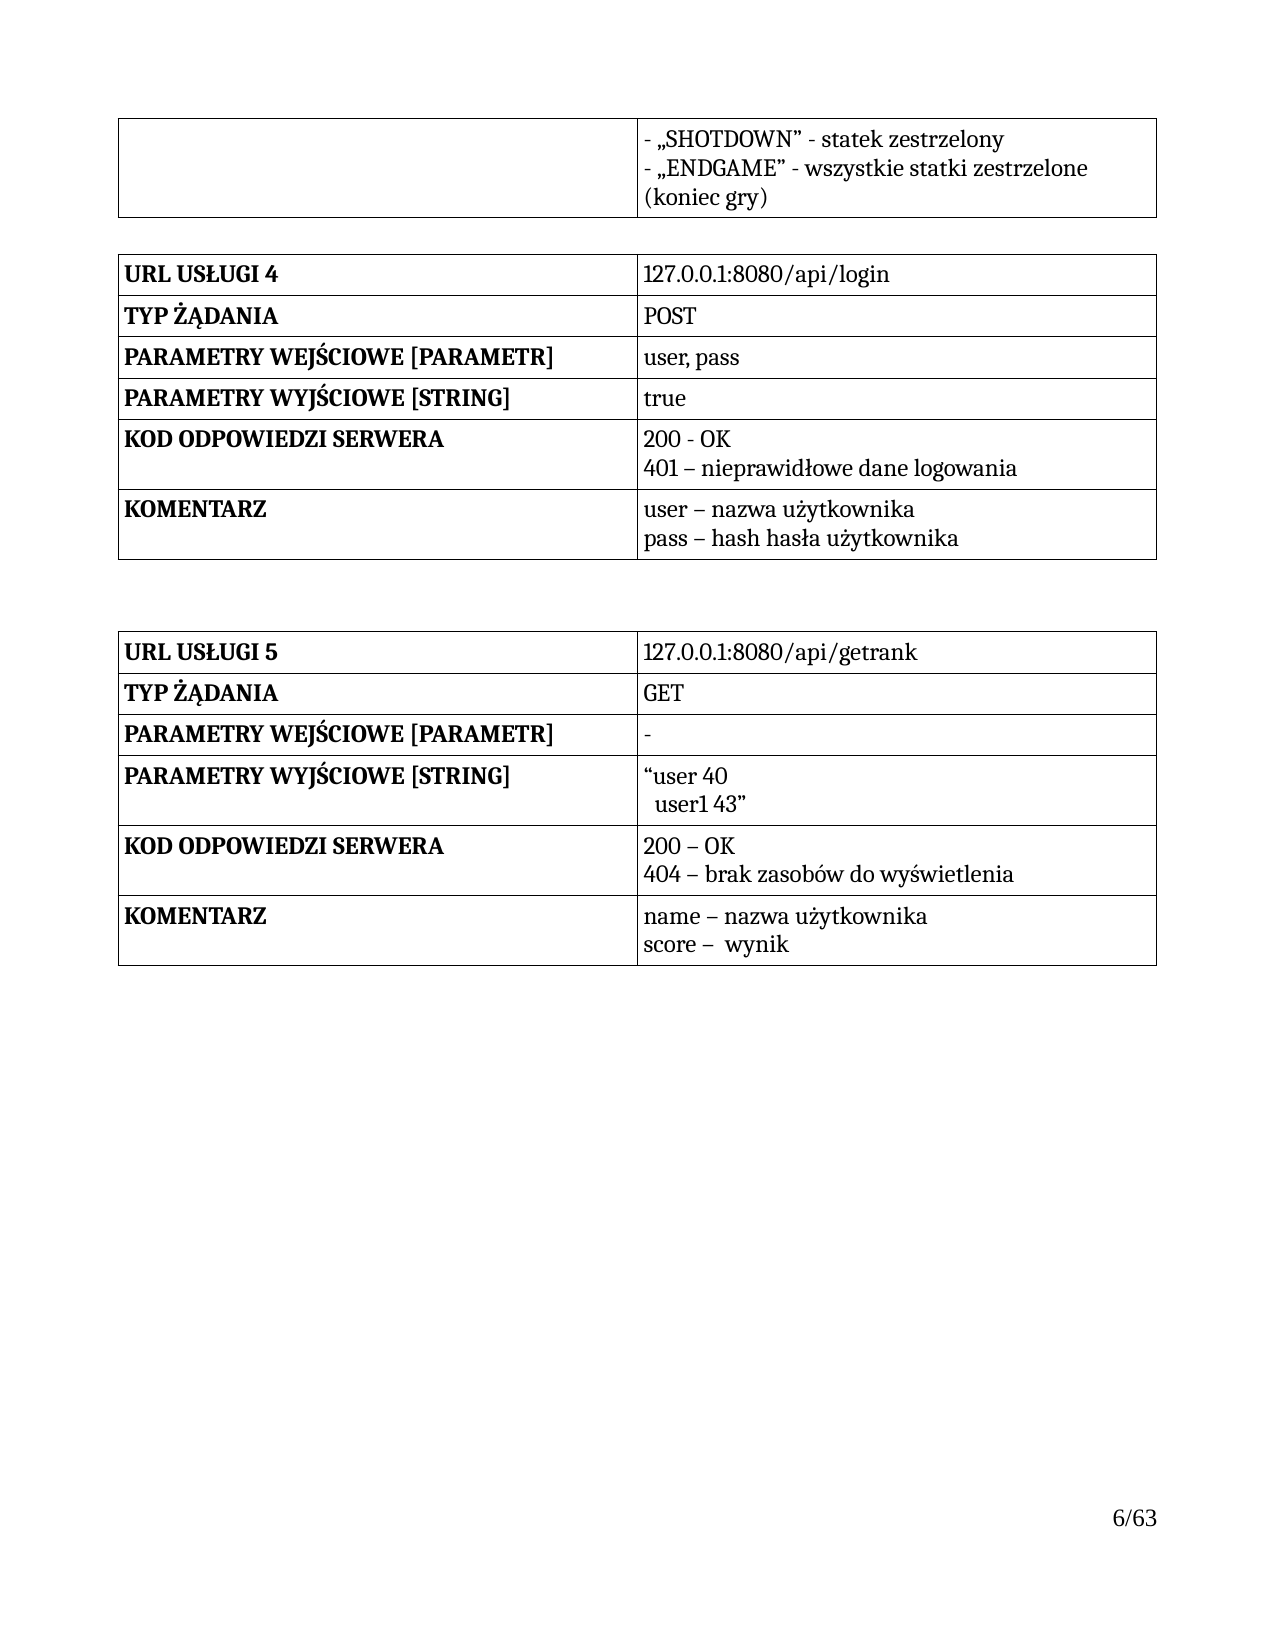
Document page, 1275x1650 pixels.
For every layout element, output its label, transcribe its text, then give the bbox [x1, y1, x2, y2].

table_cell KOD ODPOWIEDZI SERWERA [119, 420, 637, 489]
table_cell name – nazwa użytkownika score – wynik [638, 896, 1156, 965]
table_cell - [638, 715, 1156, 755]
table_cell 200 - OK 401 – nieprawidłowe dane logowania [638, 420, 1156, 489]
table_header 127.0.0.1:8080/api/getrank [638, 632, 1156, 672]
table_cell KOD ODPOWIEDZI SERWERA [119, 826, 637, 895]
table_cell PARAMETRY WEJŚCIOWE [PARAMETR] [119, 337, 637, 377]
table_header 127.0.0.1:8080/api/login [638, 255, 1156, 295]
table_cell KOMENTARZ [119, 490, 637, 559]
table_cell true [638, 379, 1156, 419]
table_cell user – nazwa użytkownika pass – hash hasła użytkownika [638, 490, 1156, 559]
table_cell GET [638, 674, 1156, 714]
table_cell - „SHOTDOWN” - statek zestrzelony - „ENDGAME” - wszystkie statki zestrzelone (koniec gry) [638, 119, 1156, 217]
table_cell TYP ŻĄDANIA [119, 296, 637, 336]
table_cell PARAMETRY WYJŚCIOWE [STRING] [119, 379, 637, 419]
table_cell user, pass [638, 337, 1156, 377]
table_cell [119, 119, 637, 217]
table_cell “user 40 user1 43” [638, 756, 1156, 825]
table_cell PARAMETRY WEJŚCIOWE [PARAMETR] [119, 715, 637, 755]
table_cell PARAMETRY WYJŚCIOWE [STRING] [119, 756, 637, 825]
table_cell KOMENTARZ [119, 896, 637, 965]
table_header URL USŁUGI 5 [119, 632, 637, 672]
table_cell 200 – OK 404 – brak zasobów do wyświetlenia [638, 826, 1156, 895]
table_cell POST [638, 296, 1156, 336]
table_header URL USŁUGI 4 [119, 255, 637, 295]
table_cell TYP ŻĄDANIA [119, 674, 637, 714]
